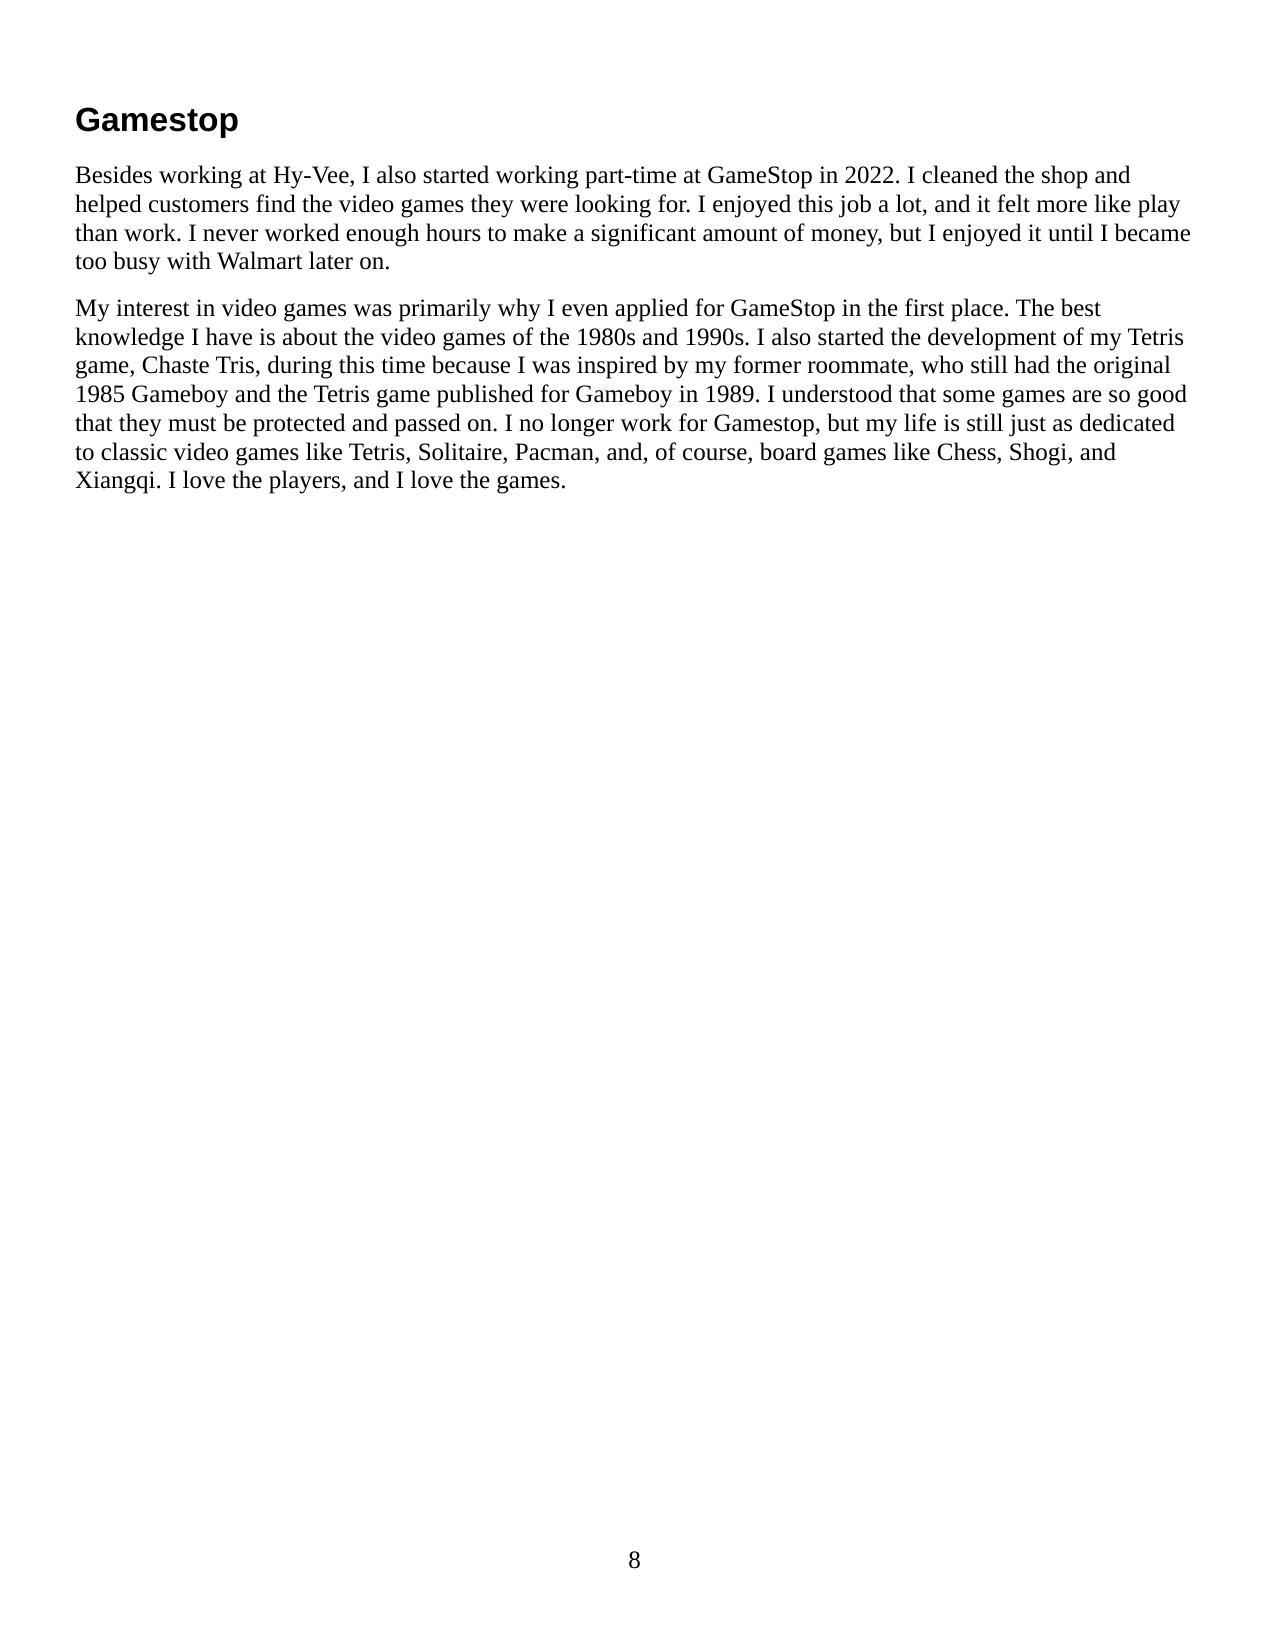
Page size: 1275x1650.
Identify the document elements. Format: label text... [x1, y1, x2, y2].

text My interest in video games was primarily why I even applied for GameStop in the first place. The best knowledge I have is about the video games of the 1980s and 1990s. I also started the development of my Tetris game, Chaste Tris, during this time because I was inspired by my former roommate, who still had the original 1985 Gameboy and the Tetris game published for Gameboy in 1989. I understood that some games are so good that they must be protected and passed on. I no longer work for Gamestop, but my life is still just as dedicated to classic video games like Tetris, Solitaire, Pacman, and, of course, board games like Chess, Shogi, and Xiangqi. I love the players, and I love the games. [75, 293, 1200, 494]
text Besides working at Hy-Vee, I also started working part-time at GameStop in 2022. I cleaned the shop and helped customers find the video games they were looking for. I enjoyed this job a lot, and it felt more like play than work. I never worked enough hours to make a significant amount of money, but I enjoyed it until I became too busy with Walmart later on. [75, 160, 1200, 275]
subtitle Gamestop [75, 100, 1200, 139]
